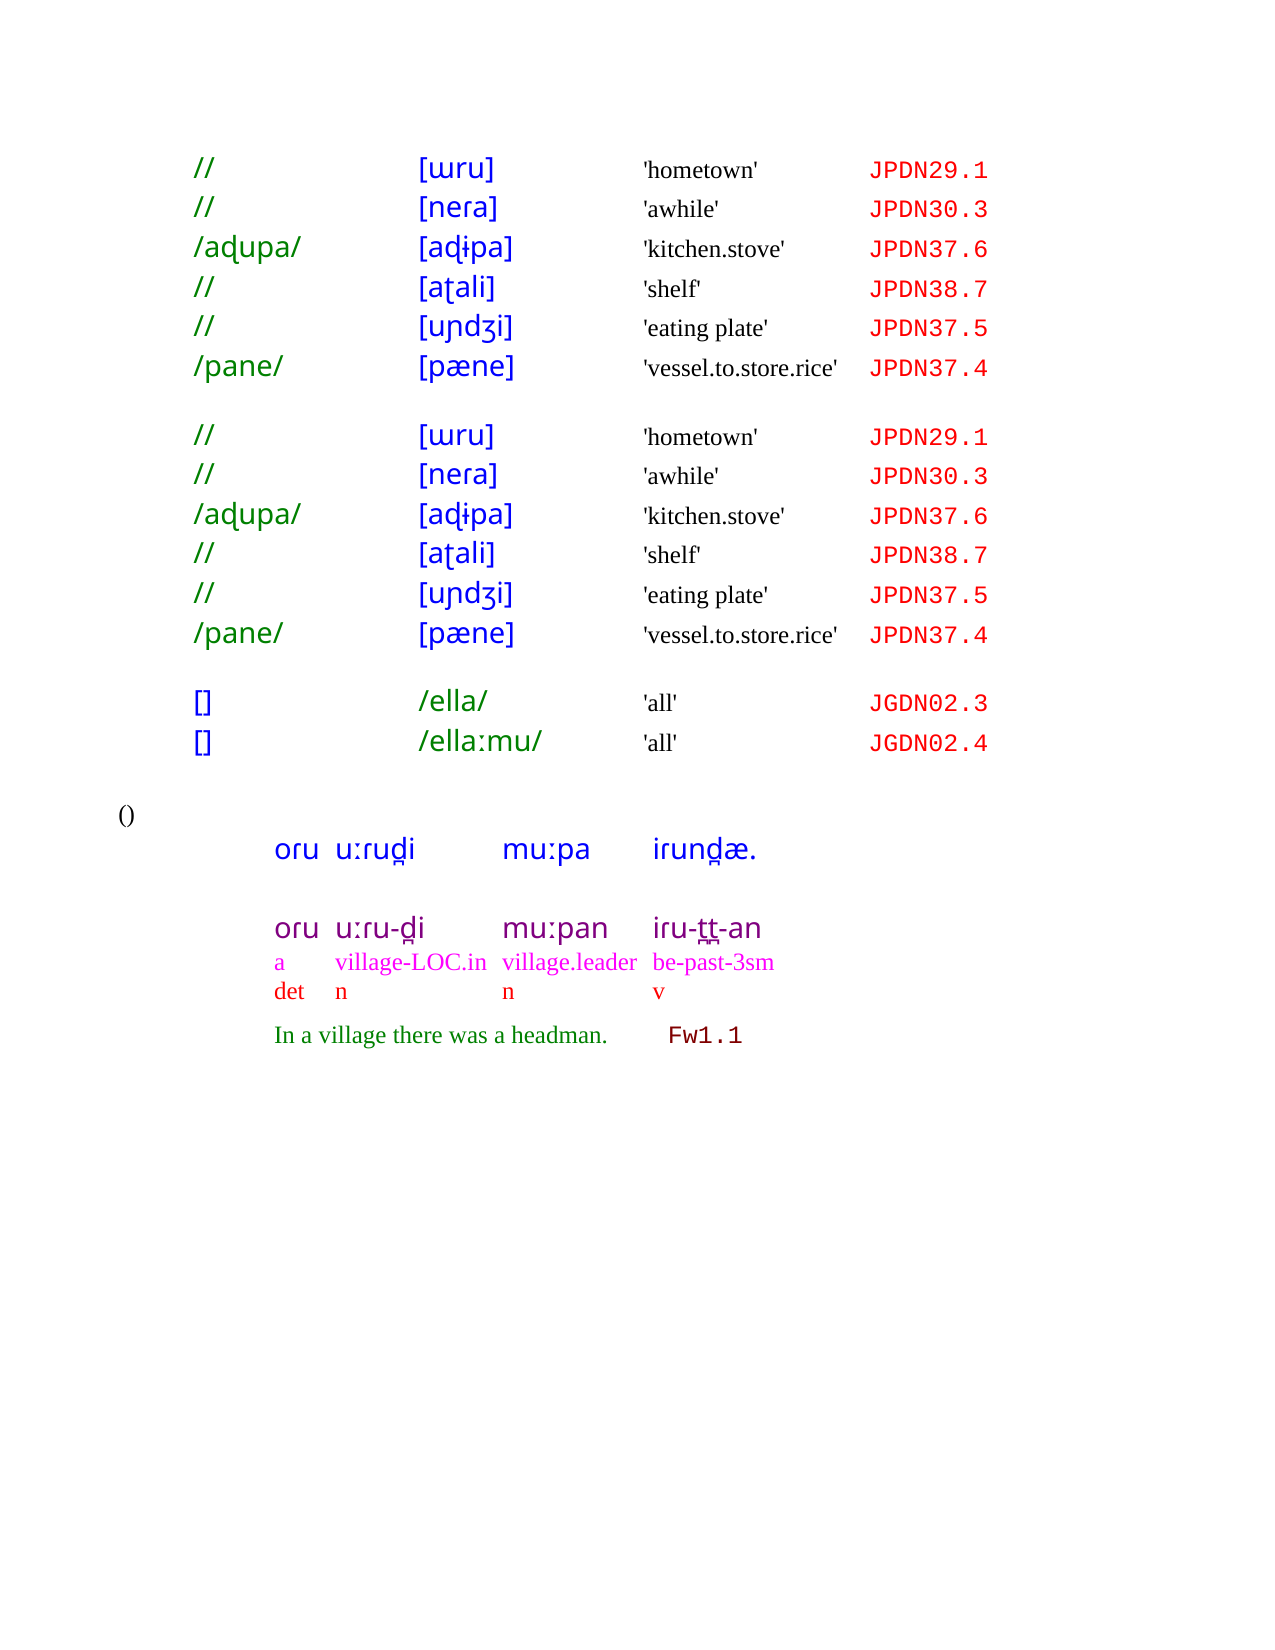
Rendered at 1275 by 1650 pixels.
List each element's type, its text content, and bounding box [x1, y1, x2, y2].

table_header In a village there was a headman. Fw1.1 [274, 789, 1157, 1051]
text // [uɲdʒi] 'eating plate' JPDN37.5 [118, 572, 1157, 612]
text [] /ella/ 'all' JGDN02.3 [118, 681, 1157, 720]
text // [aʈali] 'shelf' JPDN38.7 [118, 266, 1157, 306]
text /aɖupa/ [aɖɨpa] 'kitchen.stove' JPDN37.6 [118, 493, 1157, 533]
text // [neɾa] 'awhile' JPDN30.3 [118, 453, 1157, 493]
text [] /ellaːmu/ 'all' JGDN02.4 [118, 720, 1157, 760]
text /pane/ [pæne] 'vessel.to.store.rice' JPDN37.4 [118, 612, 1157, 652]
text /aɖupa/ [aɖɨpa] 'kitchen.stove' JPDN37.6 [118, 226, 1157, 266]
text // [neɾa] 'awhile' JPDN30.3 [118, 187, 1157, 226]
text /pane/ [pæne] 'vessel.to.store.rice' JPDN37.4 [118, 345, 1157, 385]
text // [ɯru] 'hometown' JPDN29.1 [118, 414, 1157, 453]
text // [uɲdʒi] 'eating plate' JPDN37.5 [118, 306, 1157, 345]
table_header () [118, 789, 274, 1051]
text // [ɯru] 'hometown' JPDN29.1 [118, 147, 1157, 187]
text // [aʈali] 'shelf' JPDN38.7 [118, 533, 1157, 572]
